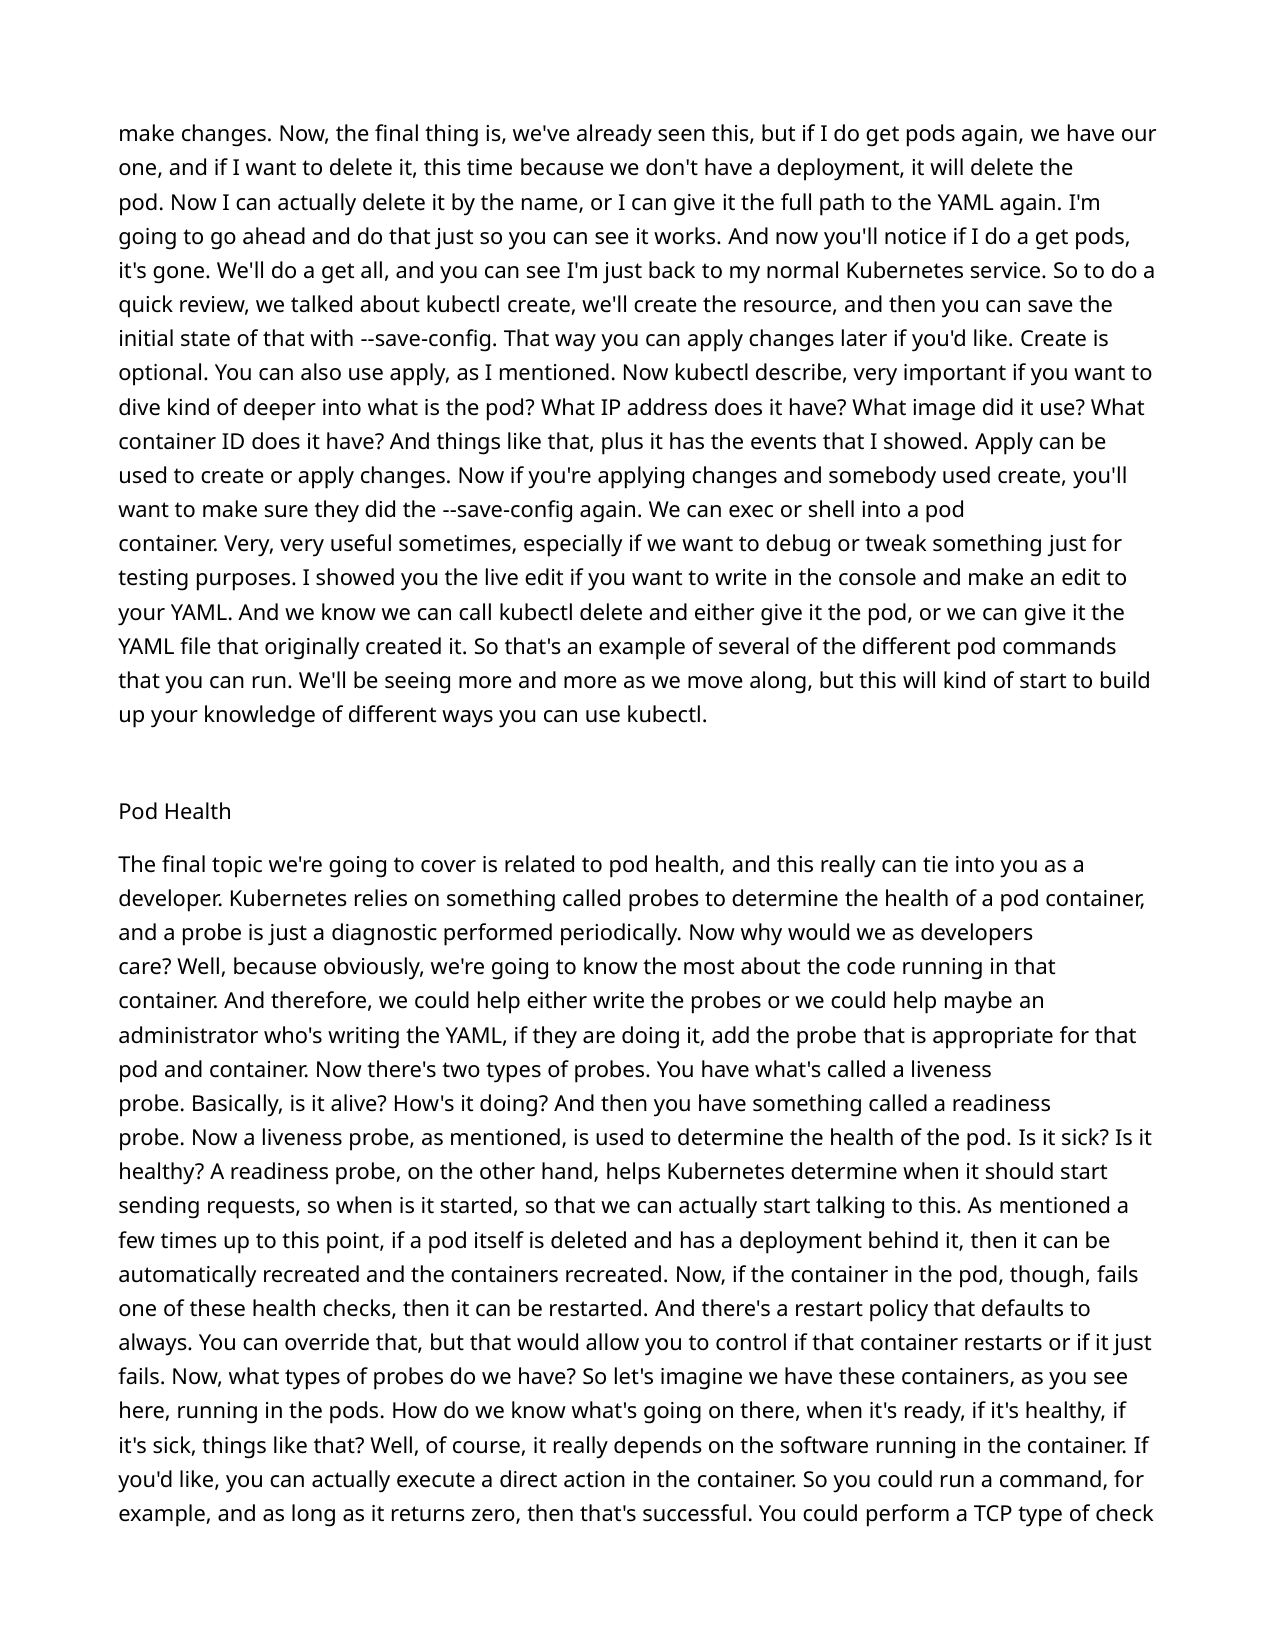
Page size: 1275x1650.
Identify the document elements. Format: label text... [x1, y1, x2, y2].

subtitle Pod Health [118, 796, 1157, 825]
text make changes. Now, the final thing is, we've already seen this, but if I do get pods again, we have our one, and if I want to delete it, this time because we don't have a deployment, it will delete the pod. Now I can actually delete it by the name, or I can give it the full path to the YAML again. I'm going to go ahead and do that just so you can see it works. And now you'll notice if I do a get pods, it's gone. We'll do a get all, and you can see I'm just back to my normal Kubernetes service. So to do a quick review, we talked about kubectl create, we'll create the resource, and then you can save the initial state of that with ‑‑save‑config. That way you can apply changes later if you'd like. Create is optional. You can also use apply, as I mentioned. Now kubectl describe, very important if you want to dive kind of deeper into what is the pod? What IP address does it have? What image did it use? What container ID does it have? And things like that, plus it has the events that I showed. Apply can be used to create or apply changes. Now if you're applying changes and somebody used create, you'll want to make sure they did the ‑‑save‑config again. We can exec or shell into a pod container. Very, very useful sometimes, especially if we want to debug or tweak something just for testing purposes. I showed you the live edit if you want to write in the console and make an edit to your YAML. And we know we can call kubectl delete and either give it the pod, or we can give it the YAML file that originally created it. So that's an example of several of the different pod commands that you can run. We'll be seeing more and more as we move along, but this will kind of start to build up your knowledge of different ways you can use kubectl. [118, 118, 1157, 729]
text The final topic we're going to cover is related to pod health, and this really can tie into you as a developer. Kubernetes relies on something called probes to determine the health of a pod container, and a probe is just a diagnostic performed periodically. Now why would we as developers care? Well, because obviously, we're going to know the most about the code running in that container. And therefore, we could help either write the probes or we could help maybe an administrator who's writing the YAML, if they are doing it, add the probe that is appropriate for that pod and container. Now there's two types of probes. You have what's called a liveness probe. Basically, is it alive? How's it doing? And then you have something called a readiness probe. Now a liveness probe, as mentioned, is used to determine the health of the pod. Is it sick? Is it healthy? A readiness probe, on the other hand, helps Kubernetes determine when it should start sending requests, so when is it started, so that we can actually start talking to this. As mentioned a few times up to this point, if a pod itself is deleted and has a deployment behind it, then it can be automatically recreated and the containers recreated. Now, if the container in the pod, though, fails one of these health checks, then it can be restarted. And there's a restart policy that defaults to always. You can override that, but that would allow you to control if that container restarts or if it just fails. Now, what types of probes do we have? So let's imagine we have these containers, as you see here, running in the pods. How do we know what's going on there, when it's ready, if it's healthy, if it's sick, things like that? Well, of course, it really depends on the software running in the container. If you'd like, you can actually execute a direct action in the container. So you could run a command, for example, and as long as it returns zero, then that's successful. You could perform a TCP type of check [118, 849, 1157, 1528]
